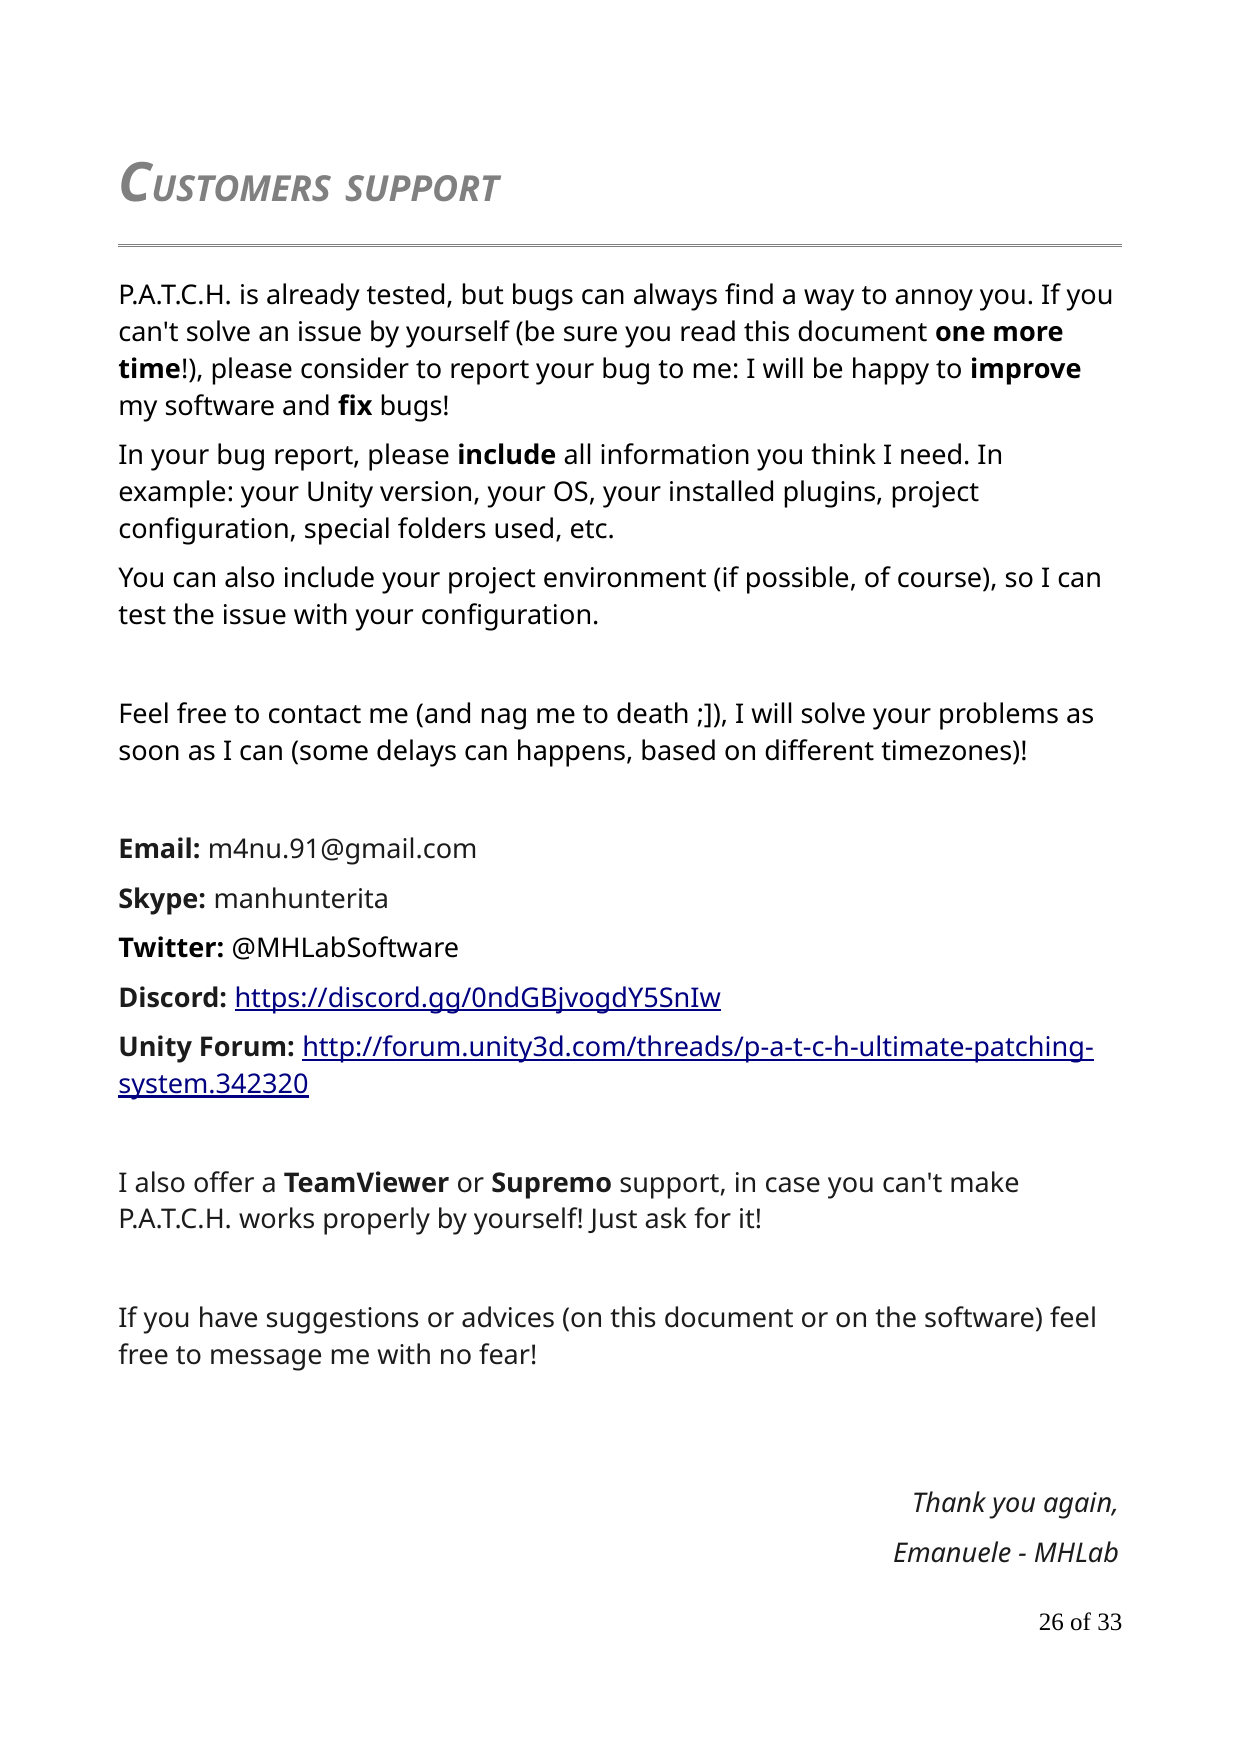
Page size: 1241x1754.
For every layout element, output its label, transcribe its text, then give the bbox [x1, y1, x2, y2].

subtitle Customers support [118, 143, 1122, 217]
text You can also include your project environment (if possible, of course), so I can test the issue with your configuration. [118, 559, 1122, 632]
text Feel free to contact me (and nag me to death ;]), I will solve your problems as soon as I can (some delays can happens, based on different timezones)! [118, 694, 1122, 768]
text In your bug report, please include all information you think I need. In example: your Unity version, your OS, your installed plugins, project configuration, special folders used, etc. [118, 436, 1122, 546]
text Email: m4nu.91@gmail.com [118, 830, 1122, 867]
text I also offer a TeamViewer or Supremo support, in case you can't make P.A.T.C.H. works properly by yourself! Just ask for it! [118, 1163, 1122, 1237]
text Twitter: @MHLabSoftware [118, 929, 1122, 966]
text Emanuele - MHLab [118, 1533, 1122, 1570]
text P.A.T.C.H. is already tested, but bugs can always find a way to annoy you. If you can't solve an issue by yourself (be sure you read this document one more time!), please consider to report your bug to me: I will be happy to improve my software and fix bugs! [118, 276, 1122, 423]
text Thank you again, [118, 1484, 1122, 1521]
text If you have suggestions or advices (on this document or on the software) feel free to message me with no fear! [118, 1299, 1122, 1372]
text Skype: manhunterita [118, 879, 1122, 916]
text Discord: https://discord.gg/0ndGBjvogdY5SnIw [118, 978, 1122, 1015]
text Unity Forum: http://forum.unity3d.com/threads/p-a-t-c-h-ultimate-patching-system.342320 [118, 1027, 1122, 1101]
